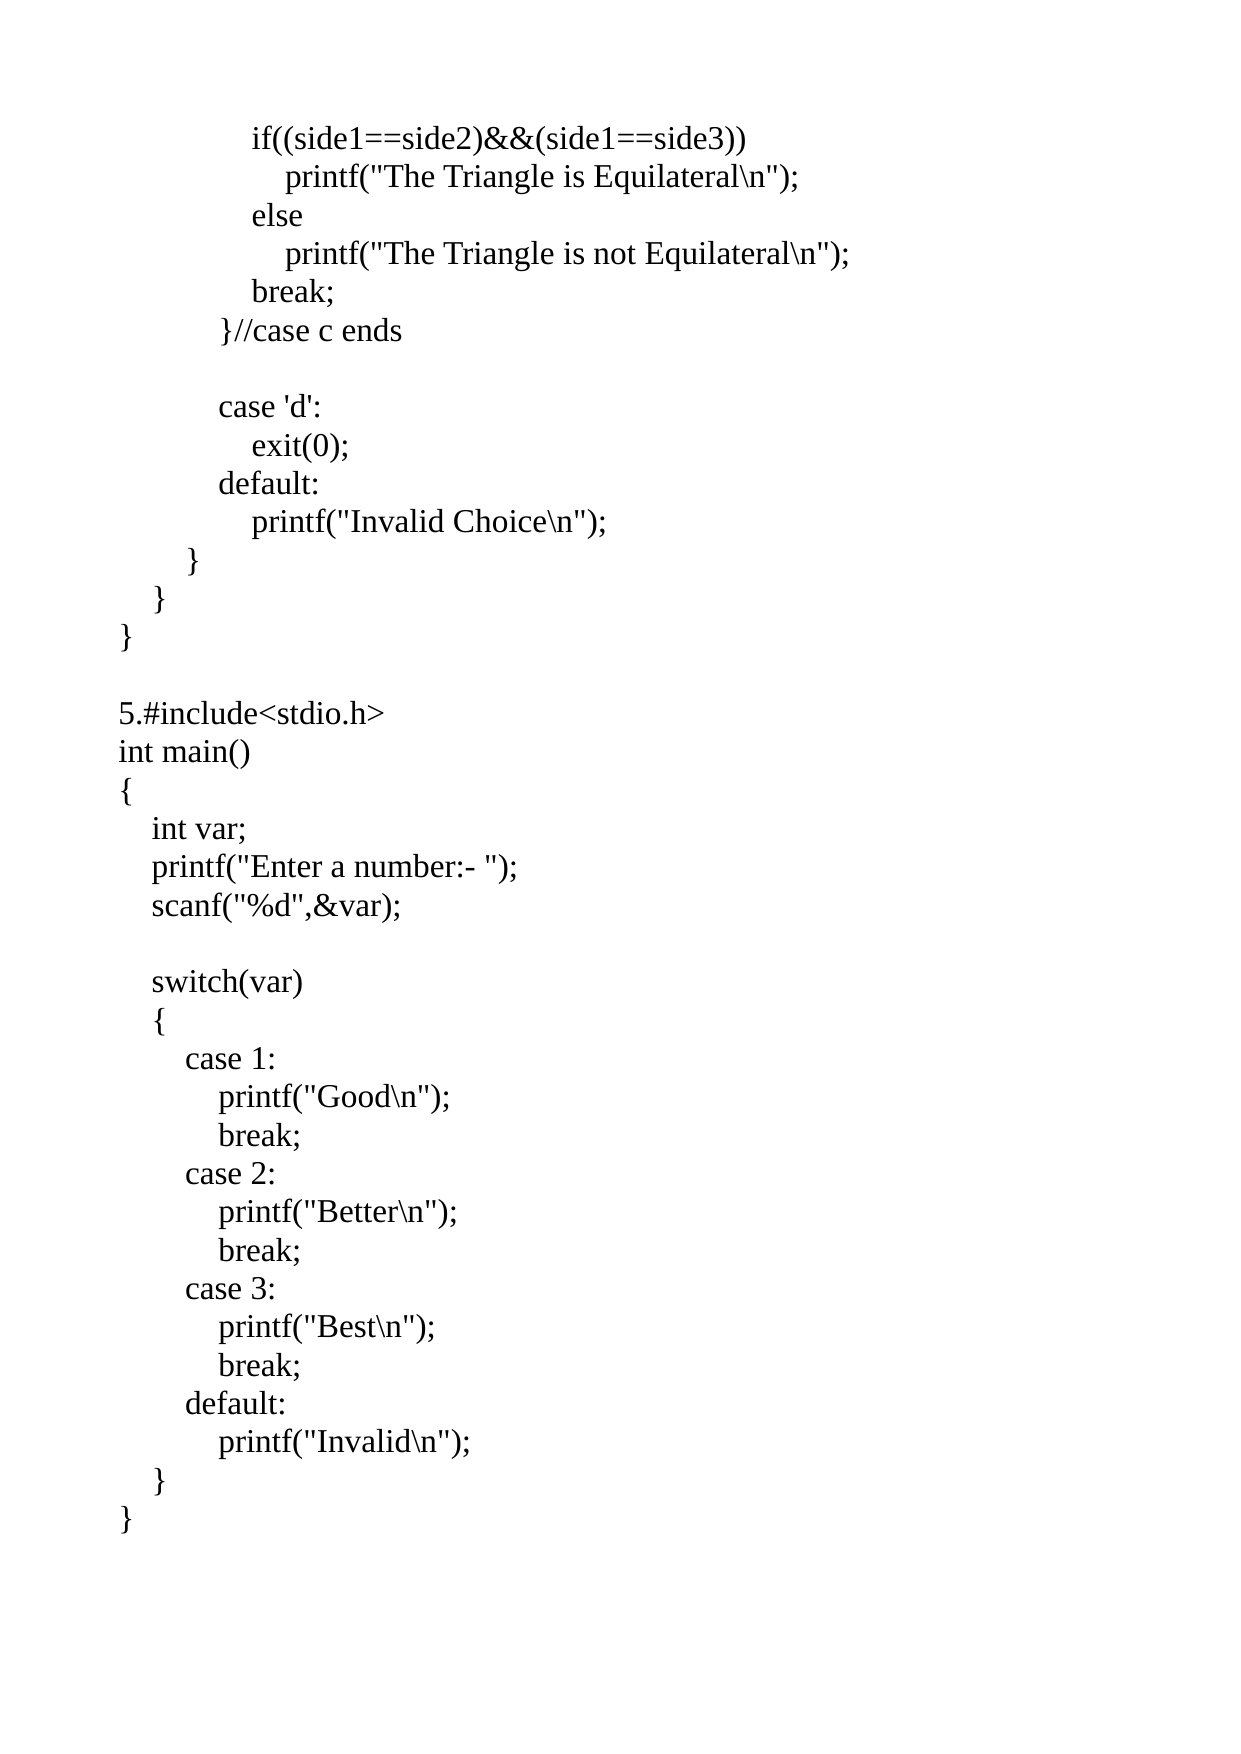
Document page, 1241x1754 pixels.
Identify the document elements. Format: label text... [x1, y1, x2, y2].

text printf("Enter a number:- "); [118, 846, 1122, 885]
text printf("The Triangle is Equilateral\n"); [118, 156, 1122, 195]
text default: [118, 1383, 1122, 1421]
text if((side1==side2)&&(side1==side3)) [118, 118, 1122, 156]
text case 2: [118, 1153, 1122, 1191]
text { [118, 1000, 1122, 1038]
text printf("Good\n"); [118, 1076, 1122, 1115]
text break; [118, 1115, 1122, 1153]
text } [118, 616, 1122, 655]
text 5.#include<stdio.h> [118, 693, 1122, 731]
text }//case c ends [118, 310, 1122, 348]
text } [118, 540, 1122, 578]
text default: [118, 463, 1122, 501]
text printf("Best\n"); [118, 1306, 1122, 1345]
text } [118, 578, 1122, 616]
text } [118, 1460, 1122, 1498]
text printf("Invalid\n"); [118, 1421, 1122, 1460]
text break; [118, 1230, 1122, 1268]
text } [118, 1498, 1122, 1536]
text printf("The Triangle is not Equilateral\n"); [118, 233, 1122, 271]
text case 'd': [118, 386, 1122, 425]
text case 3: [118, 1268, 1122, 1306]
text switch(var) [118, 961, 1122, 1000]
text break; [118, 1345, 1122, 1383]
text printf("Better\n"); [118, 1191, 1122, 1230]
text break; [118, 271, 1122, 310]
text case 1: [118, 1038, 1122, 1076]
text exit(0); [118, 425, 1122, 463]
text printf("Invalid Choice\n"); [118, 501, 1122, 540]
text scanf("%d",&var); [118, 885, 1122, 923]
text int var; [118, 808, 1122, 846]
text else [118, 195, 1122, 233]
text { [118, 770, 1122, 808]
text int main() [118, 731, 1122, 770]
